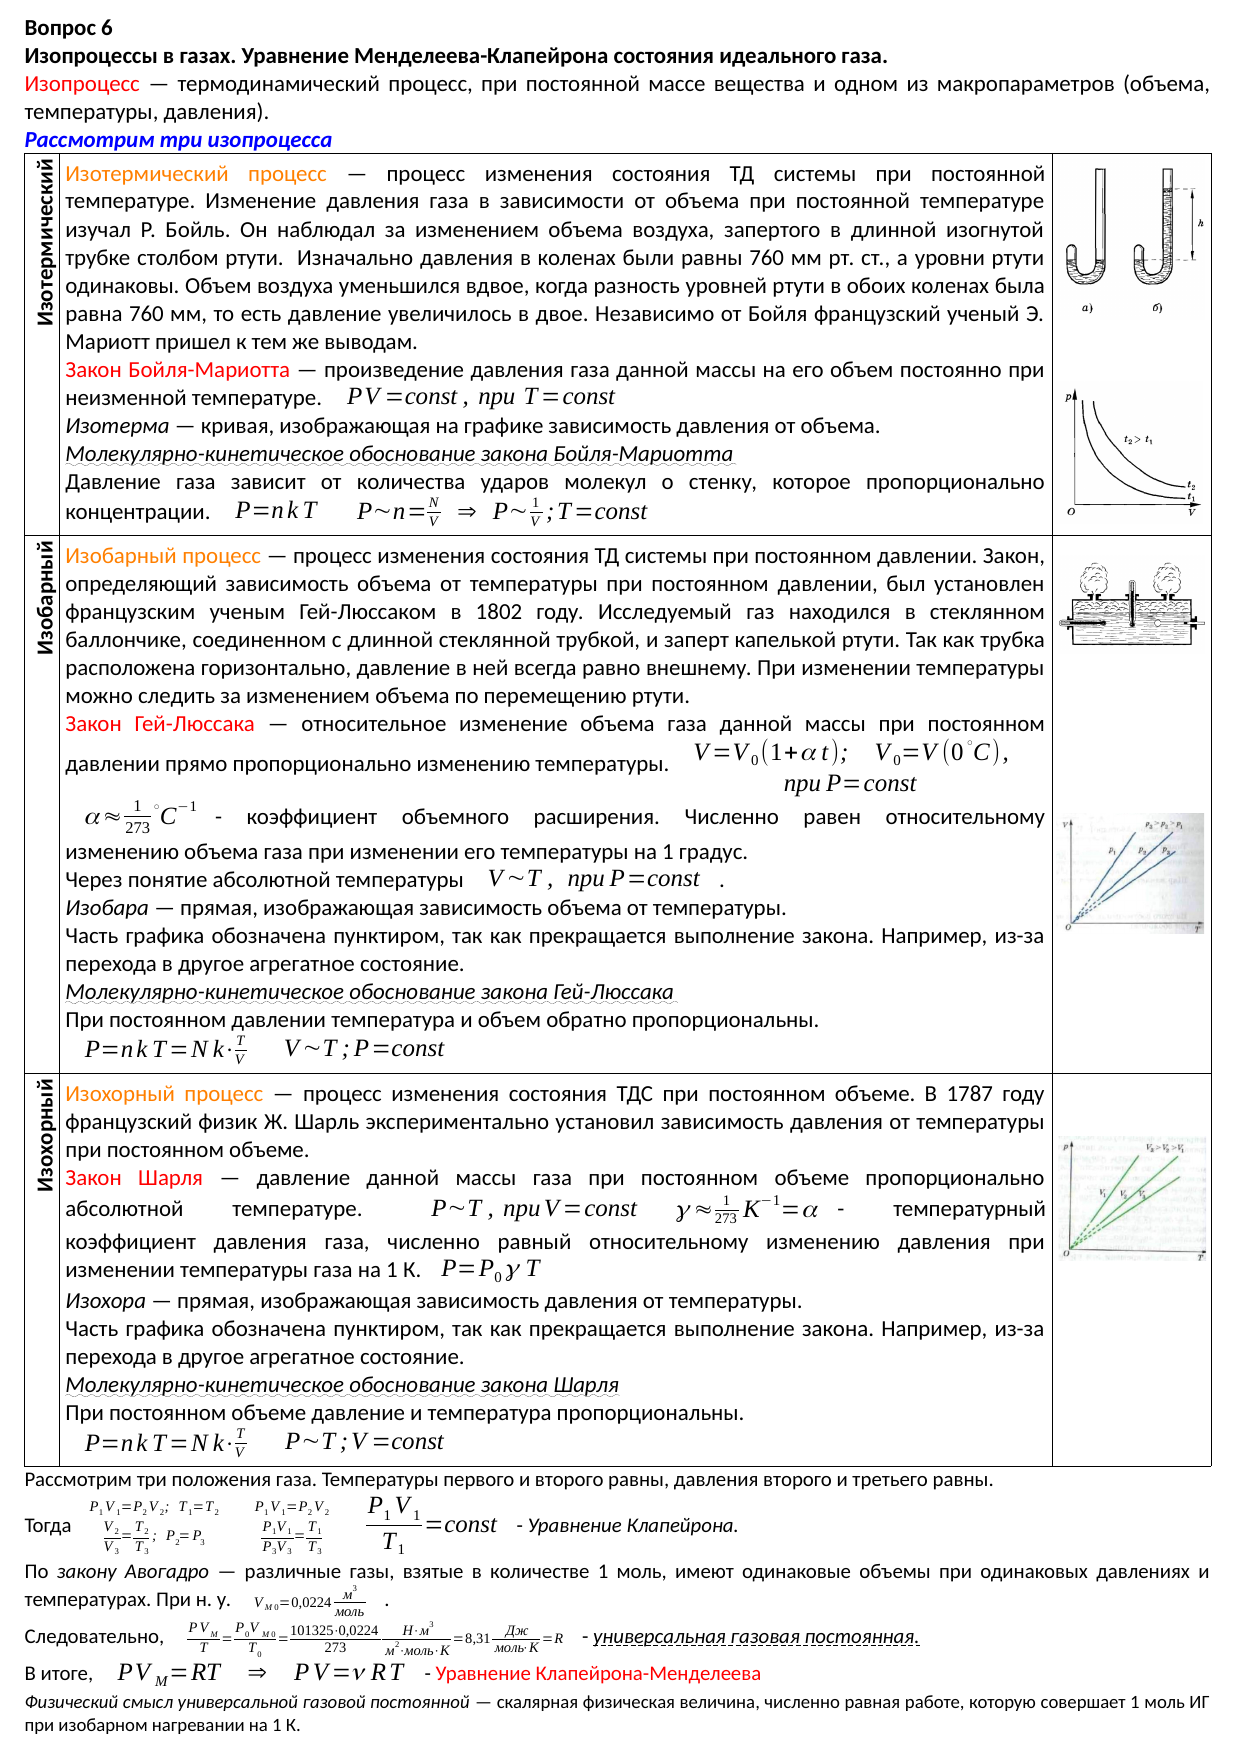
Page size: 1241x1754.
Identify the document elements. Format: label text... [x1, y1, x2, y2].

table_header Изотермический процесс — процесс изменения состояния ТД системы при постоянной температуре. Изменение давления газа в зависимости от объема при постоянной температуре изучал Р. Бойль. Он наблюдал за изменением объема воздуха, запертого в длинной изогнутой трубке столбом ртути. Изначально давления в коленах были равны 760 мм рт. ст., а уровни ртути одинаковы. Объем воздуха уменьшился вдвое, когда разность уровней ртути в обоих коленах была равна 760 мм, то есть давление увеличилось в двое. Независимо от Бойля французский ученый Э. Мариотт пришел к тем же выводам. Закон Бойля-Мариотта — произведение давления газа данной массы на его объем постоянно при неизменной температуре. Изотерма — кривая, изображающая на графике зависимость давления от объема. Молекулярно-кинетическое обоснование закона Бойля-Мариотта Давление газа зависит от количества ударов молекул о стенку, которое пропорционально концентрации. [60, 154, 1052, 535]
table_cell Изобарный процесс — процесс изменения состояния ТД системы при постоянном давлении. Закон, определяющий зависимость объема от температуры при постоянном давлении, был установлен французским ученым Гей-Люссаком в 1802 году. Исследуемый газ находился в стеклянном баллончике, соединенном с длинной стеклянной трубкой, и заперт капелькой ртути. Так как трубка расположена горизонтально, давление в ней всегда равно внешнему. При изменении температуры можно следить за изменением объема по перемещению ртути. Закон Гей-Люссака — относительное изменение объема газа данной массы при постоянном давлении прямо пропорционально изменению температуры. - коэффициент объемного расширения. Численно равен относительному изменению объема газа при изменении его температуры на 1 градус. Через понятие абсолютной температуры . Изобара — прямая, изображающая зависимость объема от температуры. Часть графика обозначена пунктиром, так как прекращается выполнение закона. Например, из-за перехода в другое агрегатное состояние. Молекулярно-кинетическое обоснование закона Гей-Люссака При постоянном давлении температура и объем обратно пропорциональны. [60, 536, 1052, 1073]
text Изопроцессы в газах. Уравнение Менделеева-Клапейрона состояния идеального газа. [24, 41, 1211, 69]
picture [1055, 381, 1204, 524]
table_cell [1053, 536, 1211, 1073]
text Рассмотрим три изопроцесса [24, 125, 1211, 153]
picture [1057, 555, 1205, 654]
text Изопроцесс — термодинамический процесс, при постоянной массе вещества и одном из макропараметров (объема, температуры, давления). [24, 69, 1211, 125]
text По закону Авогадро — различные газы, взятые в количестве 1 моль, имеют одинаковые объемы при одинаковых давлениях и температурах. При н. у. . [24, 1558, 1211, 1620]
text Следовательно, - универсальная газовая постоянная. [24, 1620, 1211, 1658]
picture [1057, 158, 1205, 320]
text Вопрос 6 [24, 13, 1211, 41]
text В итоге, - Уравнение Клапейрона-Менделеева [24, 1658, 1211, 1690]
text Рассмотрим три положения газа. Температуры первого и второго равны, давления второго и третьего равны. [24, 1467, 1211, 1492]
table_cell Изобарный [25, 536, 59, 1073]
text Тогда- Уравнение Клапейрона. [24, 1492, 1211, 1558]
picture [1058, 1136, 1207, 1261]
table_header Изотермический [25, 154, 59, 535]
table_cell [1053, 1074, 1211, 1466]
picture [1056, 813, 1205, 934]
table_cell Изохорный процесс — процесс изменения состояния ТДС при постоянном объеме. В 1787 году французский физик Ж. Шарль экспериментально установил зависимость давления от температуры при постоянном объеме. Закон Шарля — давление данной массы газа при постоянном объеме пропорционально абсолютной температуре. - температурный коэффициент давления газа, численно равный относительному изменению давления при изменении температуры газа на 1 К. Изохора — прямая, изображающая зависимость давления от температуры. Часть графика обозначена пунктиром, так как прекращается выполнение закона. Например, из-за перехода в другое агрегатное состояние. Молекулярно-кинетическое обоснование закона Шарля При постоянном объеме давление и температура пропорциональны. [60, 1074, 1052, 1466]
table_header [1053, 154, 1211, 535]
table_cell Изохорный [25, 1074, 59, 1466]
text Физический смысл универсальной газовой постоянной — скалярная физическая величина, численно равная работе, которую совершает 1 моль ИГ при изобарном нагревании на 1 К. [24, 1690, 1211, 1736]
